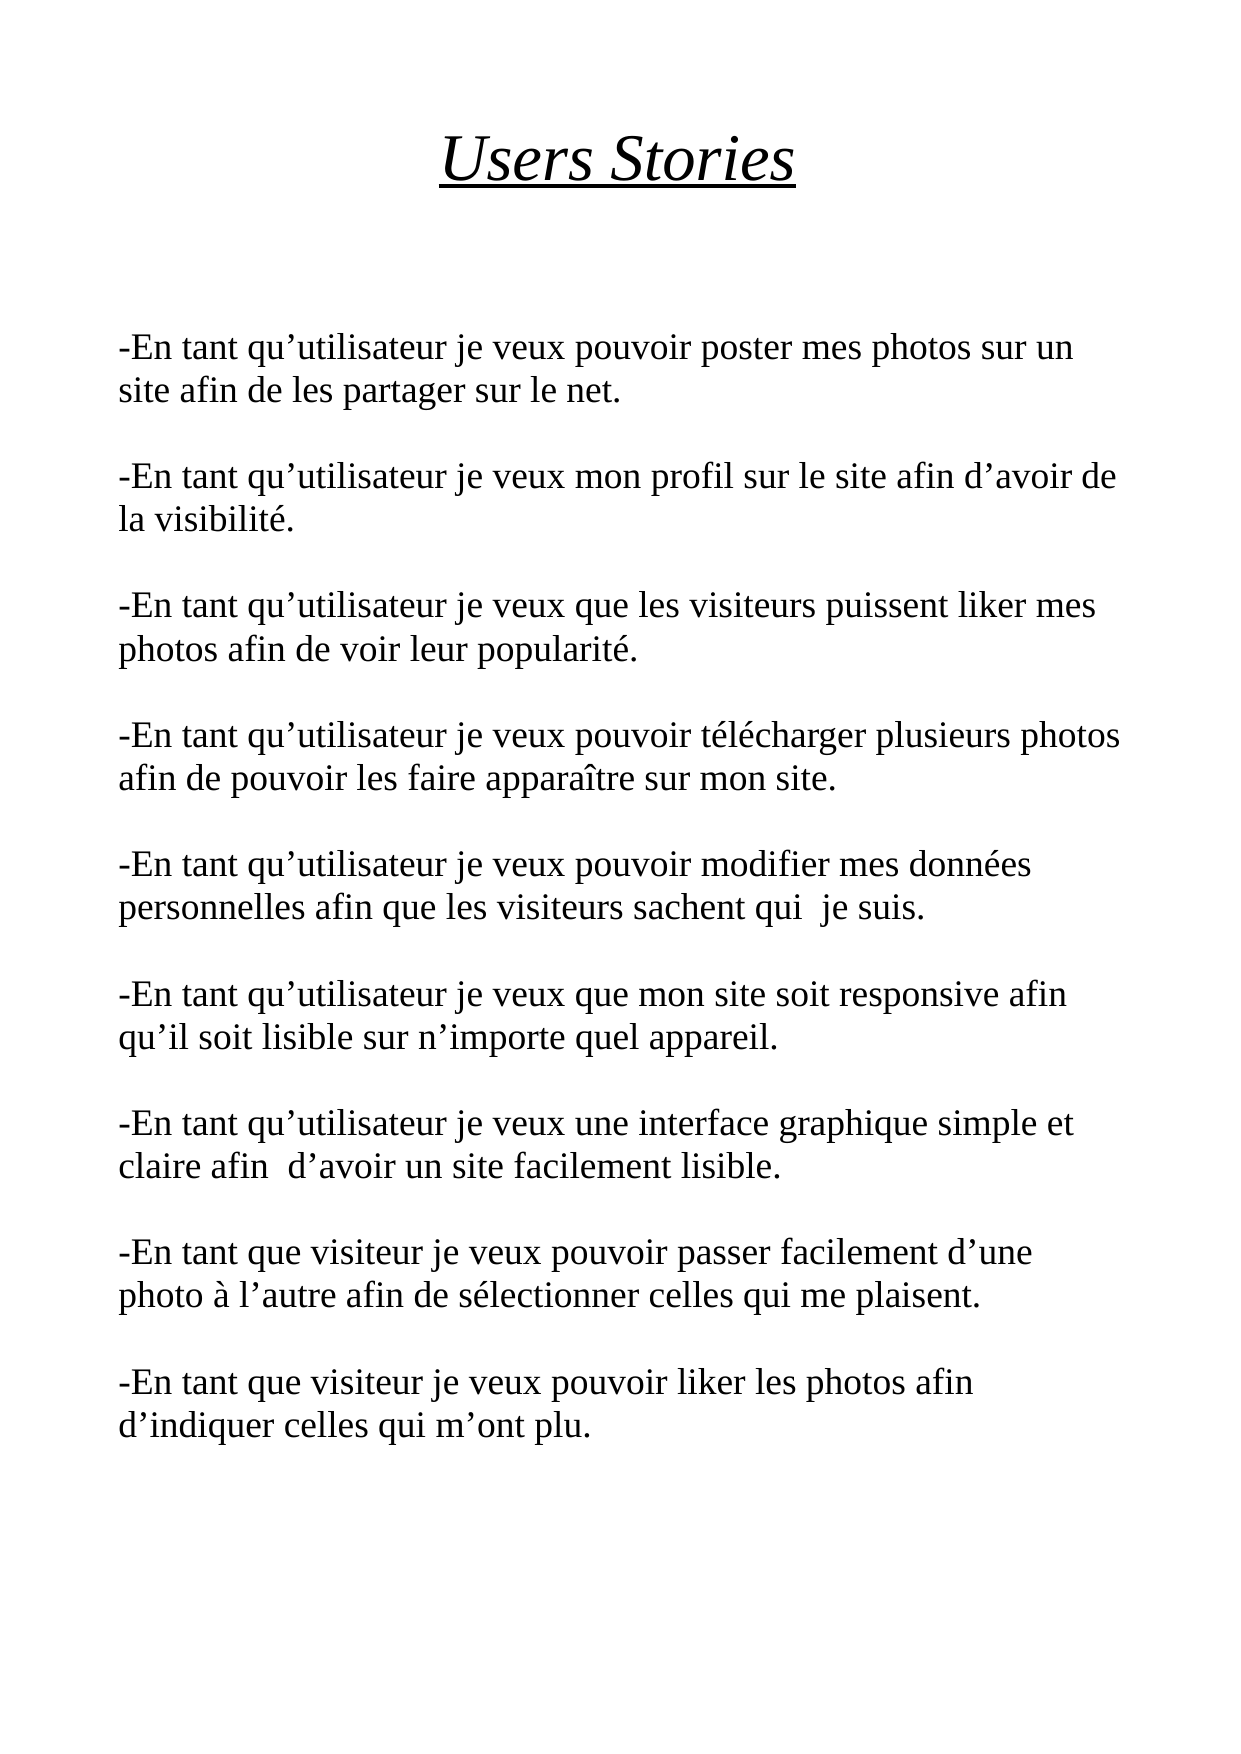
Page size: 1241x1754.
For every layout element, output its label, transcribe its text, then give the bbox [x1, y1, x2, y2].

text -En tant qu’utilisateur je veux pouvoir poster mes photos sur un site afin de les partager sur le net. [118, 324, 1122, 410]
text -En tant qu’utilisateur je veux que mon site soit responsive afin qu’il soit lisible sur n’importe quel appareil. [118, 971, 1122, 1057]
text Users Stories [118, 118, 1122, 195]
text -En tant que visiteur je veux pouvoir liker les photos afin d’indiquer celles qui m’ont plu. [118, 1359, 1122, 1445]
text -En tant que visiteur je veux pouvoir passer facilement d’une photo à l’autre afin de sélectionner celles qui me plaisent. [118, 1230, 1122, 1316]
text -En tant qu’utilisateur je veux pouvoir télécharger plusieurs photos afin de pouvoir les faire apparaître sur mon site. [118, 712, 1122, 798]
text -En tant qu’utilisateur je veux mon profil sur le site afin d’avoir de la visibilité. [118, 453, 1122, 540]
text -En tant qu’utilisateur je veux pouvoir modifier mes données personnelles afin que les visiteurs sachent qui je suis. [118, 842, 1122, 928]
text -En tant qu’utilisateur je veux que les visiteurs puissent liker mes photos afin de voir leur popularité. [118, 583, 1122, 669]
text -En tant qu’utilisateur je veux une interface graphique simple et claire afin d’avoir un site facilement lisible. [118, 1100, 1122, 1187]
